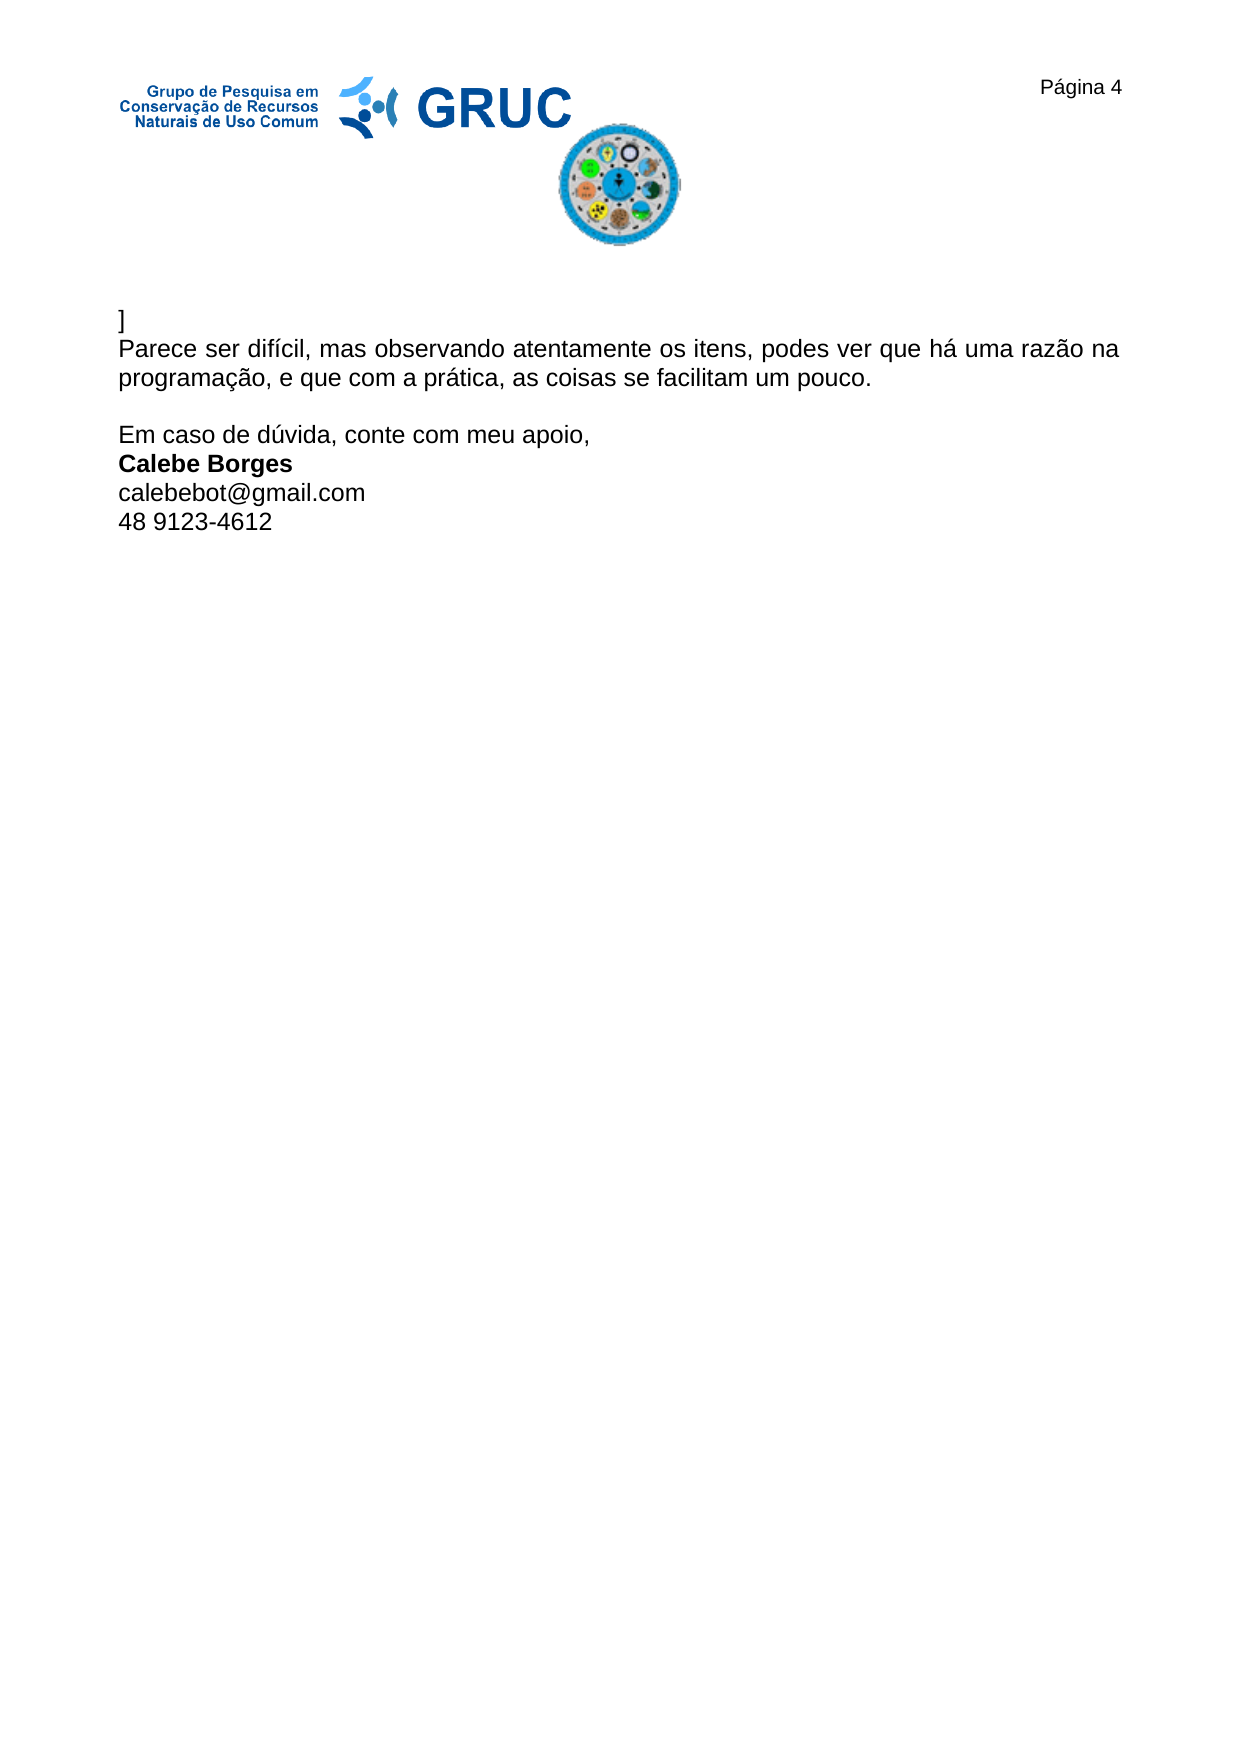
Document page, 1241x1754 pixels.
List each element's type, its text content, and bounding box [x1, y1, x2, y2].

text Calebe Borges [118, 449, 1122, 478]
text 48 9123-4612 [118, 507, 1122, 535]
text ] [118, 305, 1122, 334]
text Em caso de dúvida, conte com meu apoio, [118, 420, 1122, 449]
text calebebot@gmail.com [118, 478, 1122, 507]
text Parece ser difícil, mas observando atentamente os itens, podes ver que há uma razão na programação, e que com a prática, as coisas se facilitam um pouco. [118, 334, 1122, 392]
